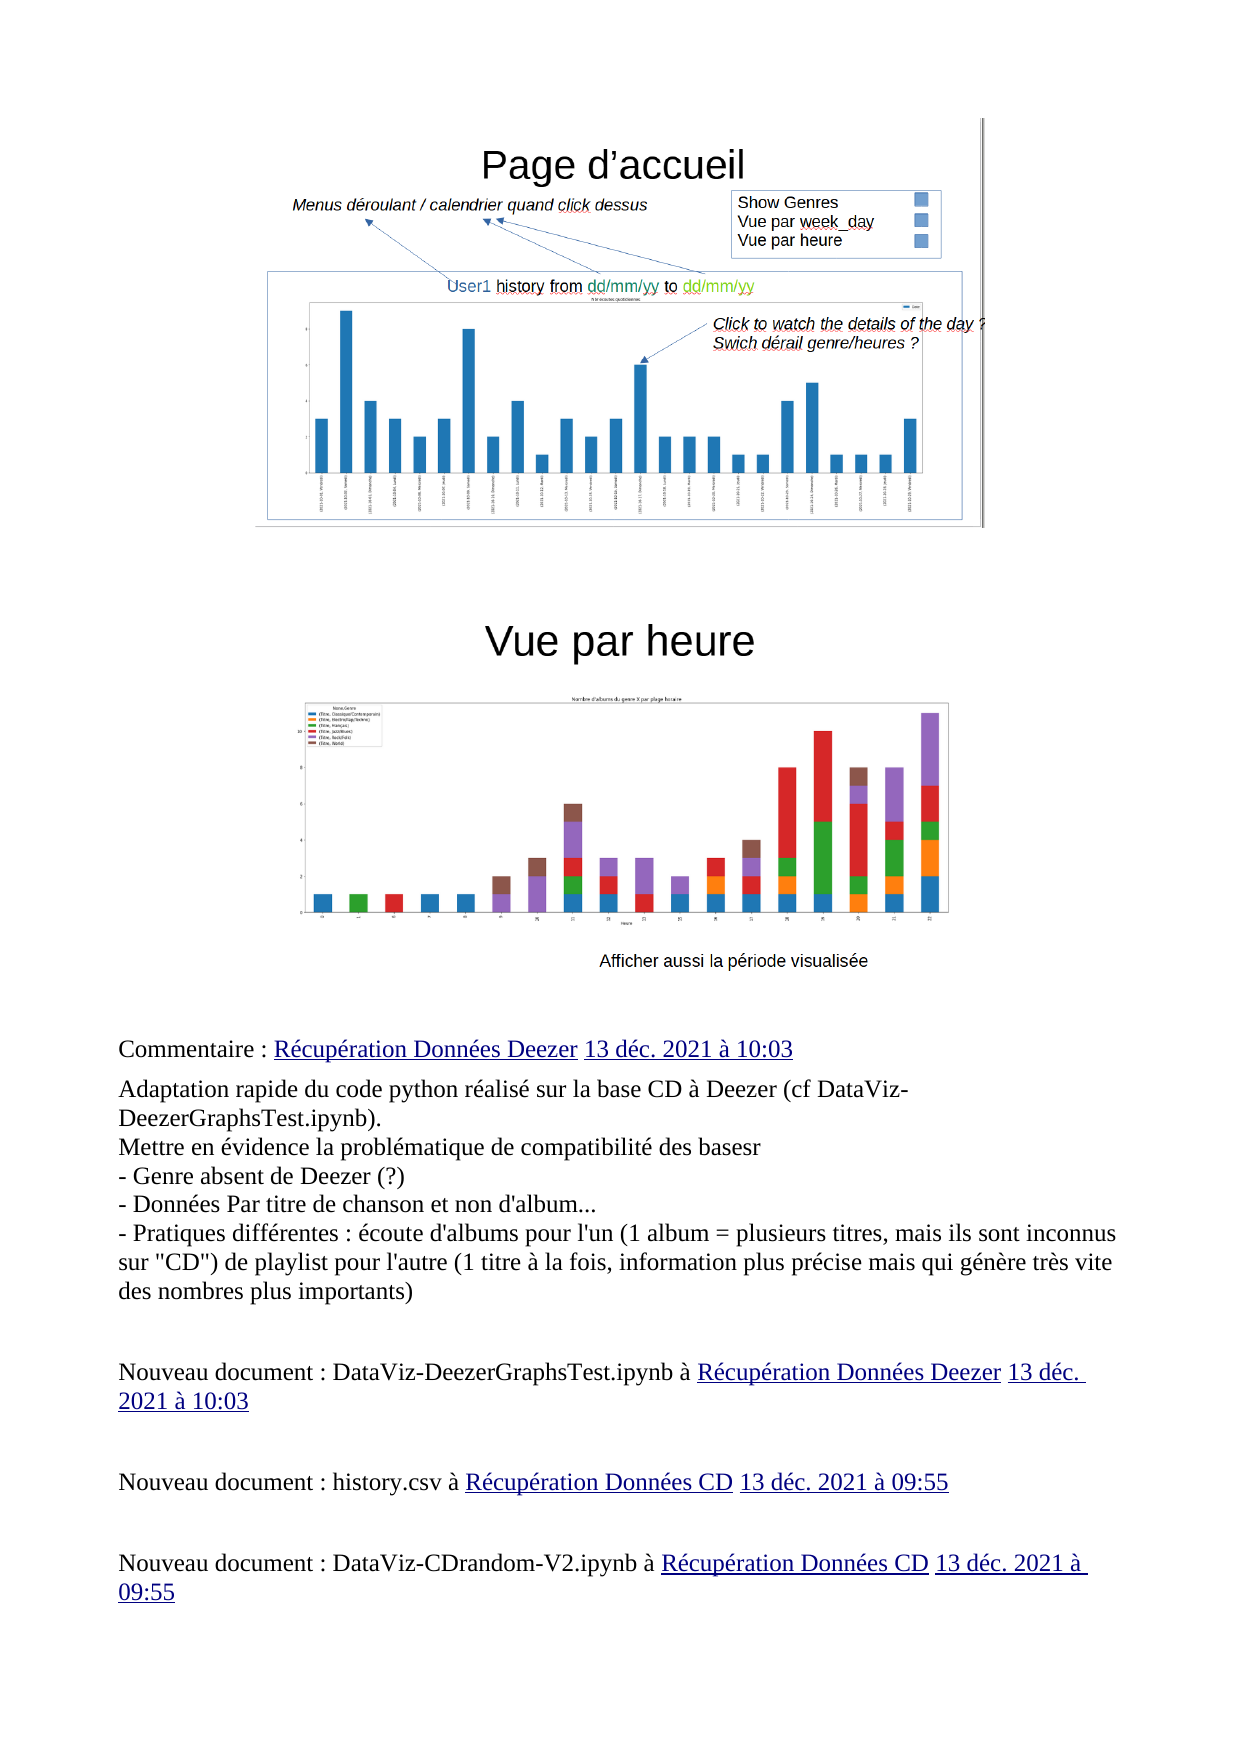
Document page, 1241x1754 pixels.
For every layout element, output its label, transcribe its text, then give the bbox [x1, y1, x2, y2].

picture [255, 118, 985, 528]
picture [276, 603, 964, 994]
text Nouveau document : DataViz-DeezerGraphsTest.ipynb à Récupération Données Deezer 13 déc. 2021 à 10:03 [118, 1357, 1122, 1414]
text Nouveau document : DataViz-CDrandom-V2.ipynb à Récupération Données CD 13 déc. 2021 à 09:55 [118, 1548, 1122, 1606]
text Commentaire : Récupération Données Deezer 13 déc. 2021 à 10:03 [118, 1034, 1122, 1063]
text Nouveau document : history.csv à Récupération Données CD 13 déc. 2021 à 09:55 [118, 1467, 1122, 1496]
text Adaptation rapide du code python réalisé sur la base CD à Deezer (cf DataViz-DeezerGraphsTest.ipynb). Mettre en évidence la problématique de compatibilité des basesr - Genre absent de Deezer (?) - Données Par titre de chanson et non d'album... - Pratiques différentes : écoute d'albums pour l'un (1 album = plusieurs titres, mais ils sont inconnus sur "CD") de playlist pour l'autre (1 titre à la fois, information plus précise mais qui génère très vite des nombres plus importants) [118, 1074, 1122, 1304]
